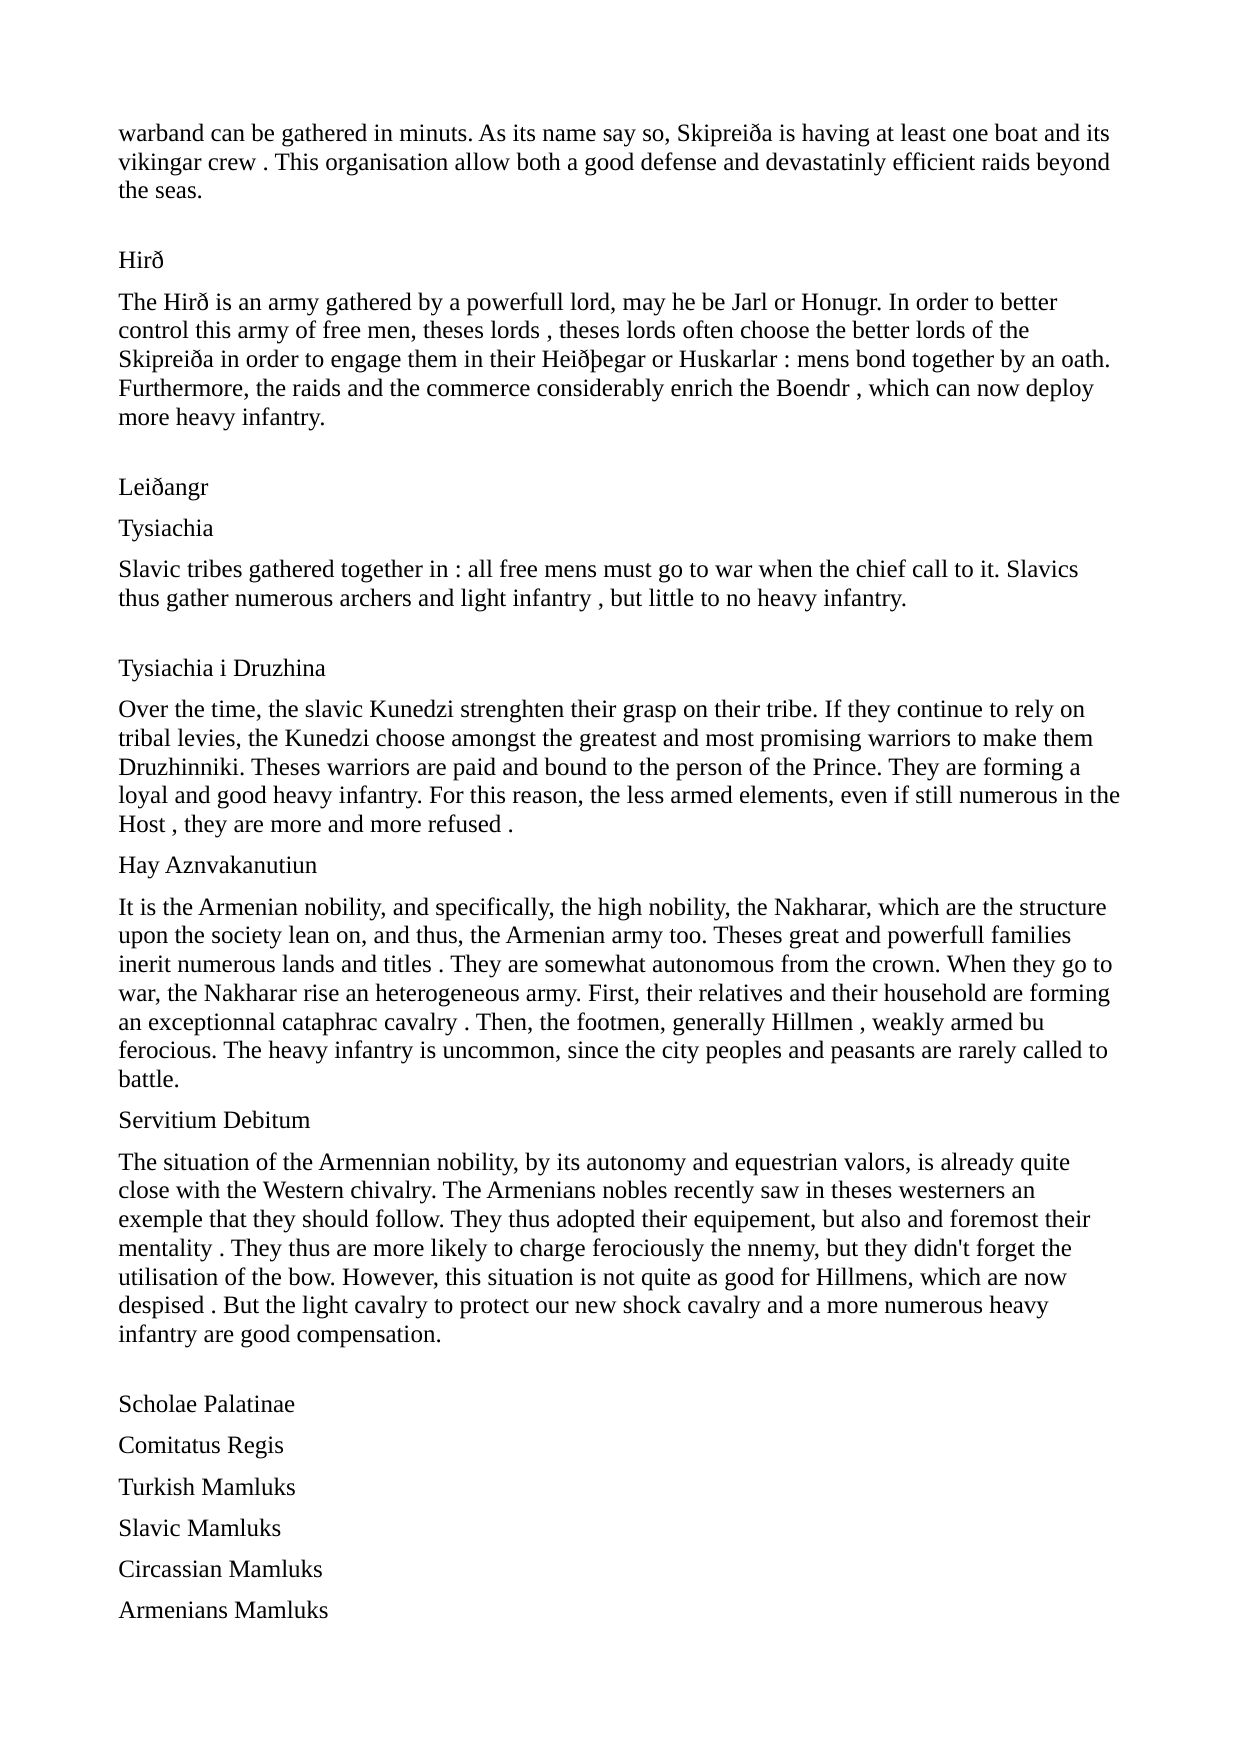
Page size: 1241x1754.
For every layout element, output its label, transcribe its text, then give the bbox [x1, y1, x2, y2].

text Hirð [118, 246, 1122, 274]
text Over the time, the slavic Kunedzi strenghten their grasp on their tribe. If they continue to rely on tribal levies, the Kunedzi choose amongst the greatest and most promising warriors to make them Druzhinniki. Theses warriors are paid and bound to the person of the Prince. They are forming a loyal and good heavy infantry. For this reason, the less armed elements, even if still numerous in the Host , they are more and more refused . [118, 694, 1122, 838]
text It is the Armenian nobility, and specifically, the high nobility, the Nakharar, which are the structure upon the society lean on, and thus, the Armenian army too. Theses great and powerfull families inerit numerous lands and titles . They are somewhat autonomous from the crown. When they go to war, the Nakharar rise an heterogeneous army. First, their relatives and their household are forming an exceptionnal cataphrac cavalry . Then, the footmen, generally Hillmen , weakly armed bu ferocious. The heavy infantry is uncommon, since the city peoples and peasants are rarely called to battle. [118, 892, 1122, 1093]
text Hay Aznvakanutiun [118, 851, 1122, 879]
text Scholae Palatinae [118, 1389, 1122, 1418]
text Slavic Mamluks [118, 1513, 1122, 1542]
text The situation of the Armennian nobility, by its autonomy and equestrian valors, is already quite close with the Western chivalry. The Armenians nobles recently saw in theses westerners an exemple that they should follow. They thus adopted their equipement, but also and foremost their mentality . They thus are more likely to charge ferociously the nnemy, but they didn't forget the utilisation of the bow. However, this situation is not quite as good for Hillmens, which are now despised . But the light cavalry to protect our new shock cavalry and a more numerous heavy infantry are good compensation. [118, 1147, 1122, 1348]
text Tysiachia [118, 513, 1122, 542]
text Comitatus Regis [118, 1431, 1122, 1459]
text Circassian Mamluks [118, 1554, 1122, 1583]
text Leiðangr [118, 472, 1122, 501]
text Tysiachia i Druzhina [118, 653, 1122, 682]
text Servitium Debitum [118, 1106, 1122, 1134]
text Turkish Mamluks [118, 1472, 1122, 1501]
text warband can be gathered in minuts. As its name say so, Skipreiða is having at least one boat and its vikingar crew . This organisation allow both a good defense and devastatinly efficient raids beyond the seas. [118, 118, 1122, 204]
text Slavic tribes gathered together in : all free mens must go to war when the chief call to it. Slavics thus gather numerous archers and light infantry , but little to no heavy infantry. [118, 554, 1122, 612]
text Armenians Mamluks [118, 1596, 1122, 1624]
text The Hirð is an army gathered by a powerfull lord, may he be Jarl or Honugr. In order to better control this army of free men, theses lords , theses lords often choose the better lords of the Skipreiða in order to engage them in their Heiðþegar or Huskarlar : mens bond together by an oath. Furthermore, the raids and the commerce considerably enrich the Boendr , which can now deploy more heavy infantry. [118, 287, 1122, 431]
